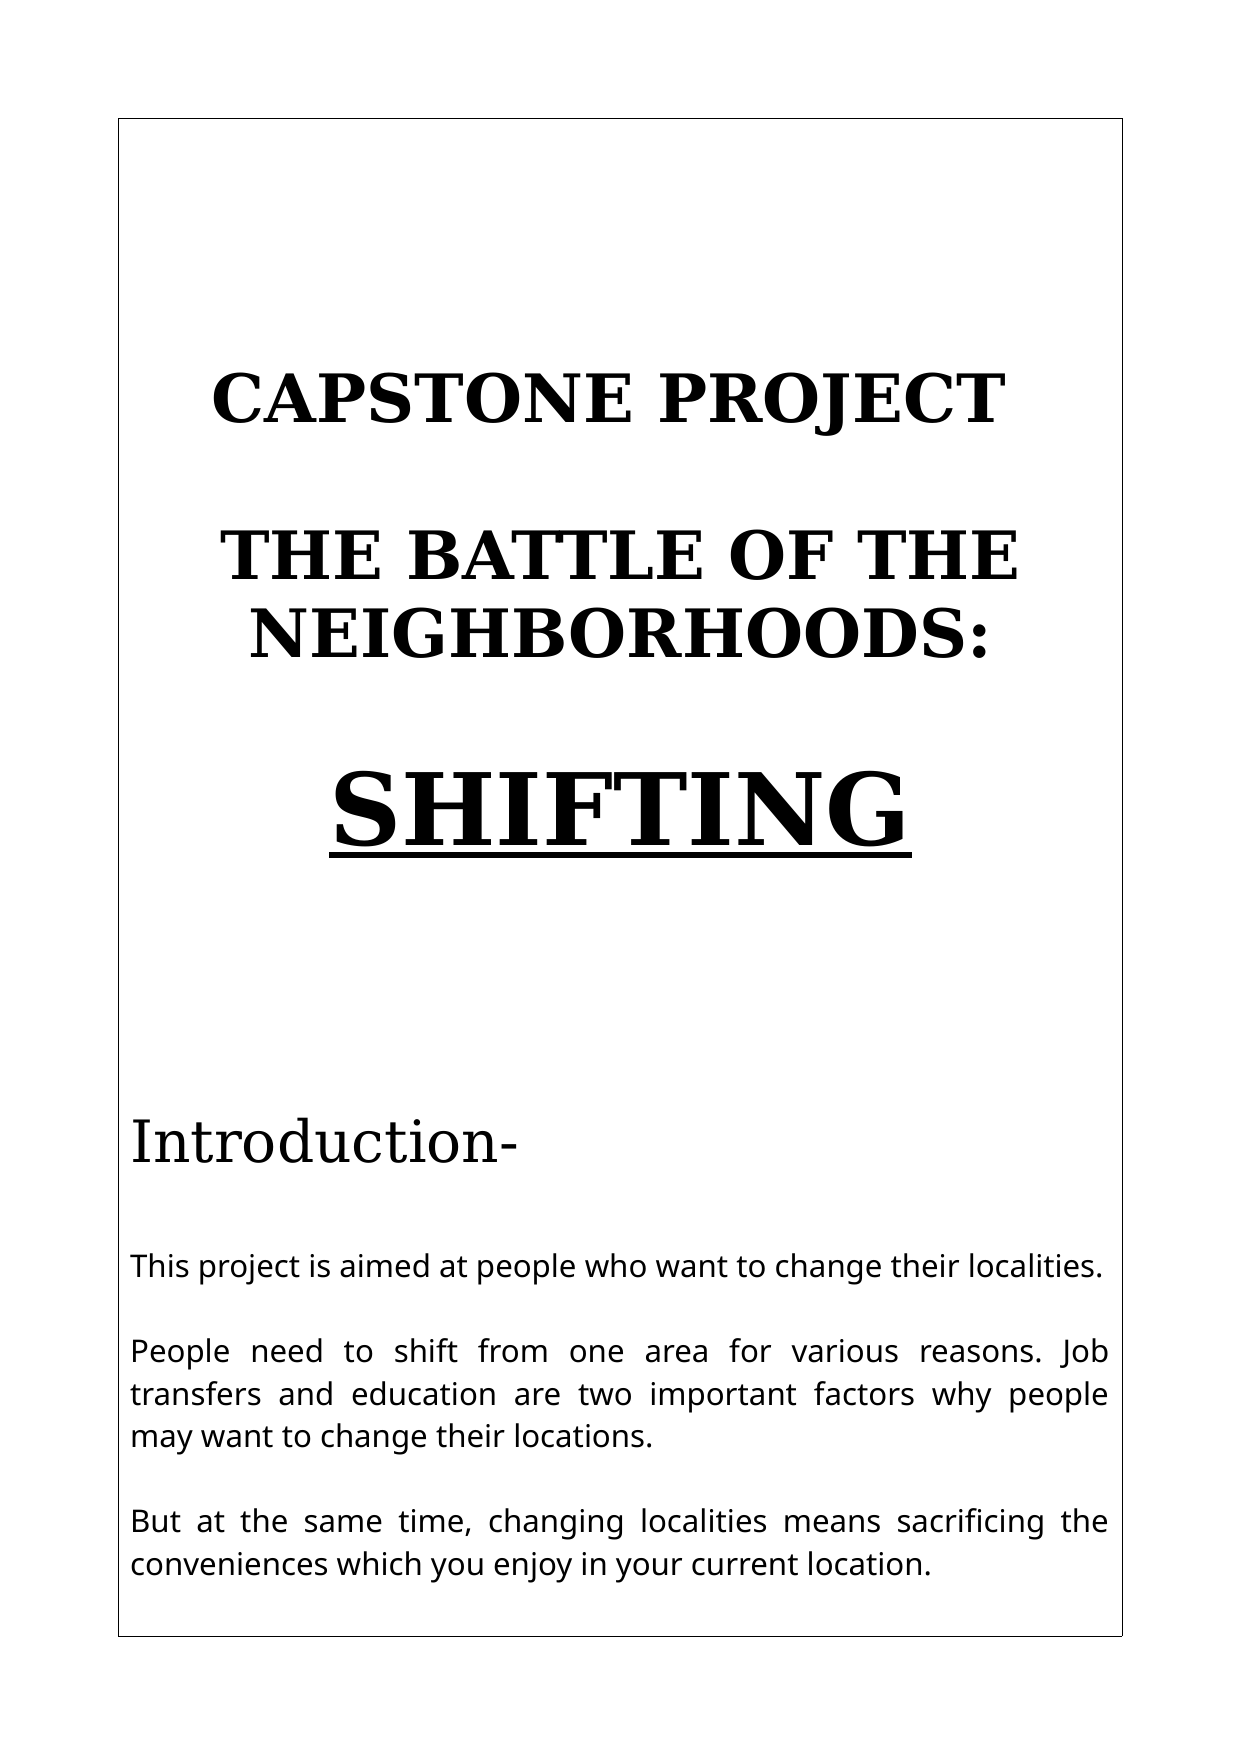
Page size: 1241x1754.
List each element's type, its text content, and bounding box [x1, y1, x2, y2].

text Introduction- [130, 1109, 1110, 1177]
text This project is aimed at people who want to change their localities. [130, 1244, 1110, 1286]
text SHIFTING [130, 752, 1110, 869]
text People need to shift from one area for various reasons. Job transfers and education are two important factors why people may want to change their locations. [130, 1329, 1110, 1457]
text THE BATTLE OF THE NEIGHBORHOODS: [130, 517, 1110, 673]
text CAPSTONE PROJECT [130, 360, 1110, 438]
text But at the same time, changing localities means sacrificing the conveniences which you enjoy in your current location. [130, 1499, 1110, 1584]
